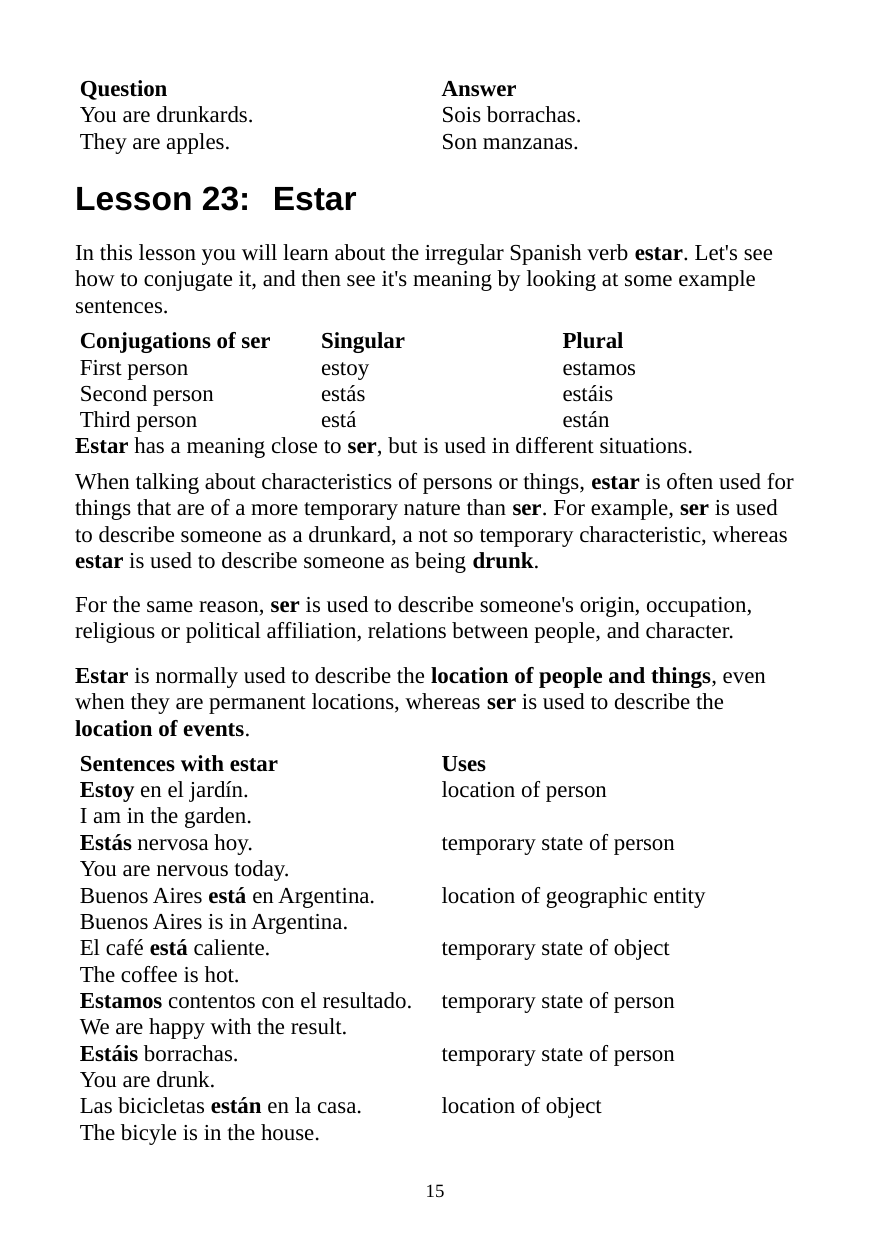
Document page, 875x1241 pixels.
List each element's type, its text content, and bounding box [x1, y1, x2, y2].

table_header Sentences with estar [75, 750, 437, 776]
table_cell temporary state of person [437, 829, 799, 882]
table_cell Third person [75, 406, 316, 433]
text For the same reason, ser is used to describe someone's origin, occupation, religious or political affiliation, relations between people, and character. [75, 591, 799, 644]
table_cell estáis [558, 380, 799, 406]
table_cell You are drunkards. [75, 101, 437, 128]
table_header Conjugations of ser [75, 327, 316, 353]
table_cell Sois borrachas. [437, 101, 799, 128]
table_cell estoy [316, 354, 558, 380]
table_cell está [316, 406, 558, 433]
text In this lesson you will learn about the irregular Spanish verb estar. Let's see how to conjugate it, and then see it's meaning by looking at some example sentences. [75, 239, 799, 318]
table_cell El café está caliente. The coffee is hot. [75, 934, 437, 987]
table_header Question [75, 75, 437, 101]
table_cell temporary state of object [437, 934, 799, 987]
text When talking about characteristics of persons or things, estar is often used for things that are of a more temporary nature than ser. For example, ser is used to describe someone as a drunkard, a not so temporary characteristic, whereas estar is used to describe someone as being drunk. [75, 468, 799, 573]
table_cell estás [316, 380, 558, 406]
table_cell First person [75, 354, 316, 380]
table_cell They are apples. [75, 128, 437, 154]
table_header Answer [437, 75, 799, 101]
table_cell Son manzanas. [437, 128, 799, 154]
table_cell location of object [437, 1093, 799, 1145]
table_header Uses [437, 750, 799, 776]
table_cell location of person [437, 776, 799, 829]
table_cell están [558, 406, 799, 433]
table_cell location of geographic entity [437, 882, 799, 934]
table_cell Buenos Aires está en Argentina. Buenos Aires is in Argentina. [75, 882, 437, 934]
text Estar is normally used to describe the location of people and things, even when they are permanent locations, whereas ser is used to describe the location of events. [75, 662, 799, 741]
table_cell temporary state of person [437, 1040, 799, 1092]
table_cell Las bicicletas están en la casa. The bicyle is in the house. [75, 1093, 437, 1145]
table_cell Estás nervosa hoy. You are nervous today. [75, 829, 437, 882]
table_cell Estoy en el jardín. I am in the garden. [75, 776, 437, 829]
table_cell Estamos contentos con el resultado. We are happy with the result. [75, 987, 437, 1040]
table_header Singular [316, 327, 558, 353]
table_cell Estáis borrachas. You are drunk. [75, 1040, 437, 1092]
table_cell Second person [75, 380, 316, 406]
subtitle Estar [75, 179, 799, 218]
table_header Plural [558, 327, 799, 353]
table_cell estamos [558, 354, 799, 380]
table_cell temporary state of person [437, 987, 799, 1040]
text Estar has a meaning close to ser, but is used in different situations. [75, 433, 799, 459]
